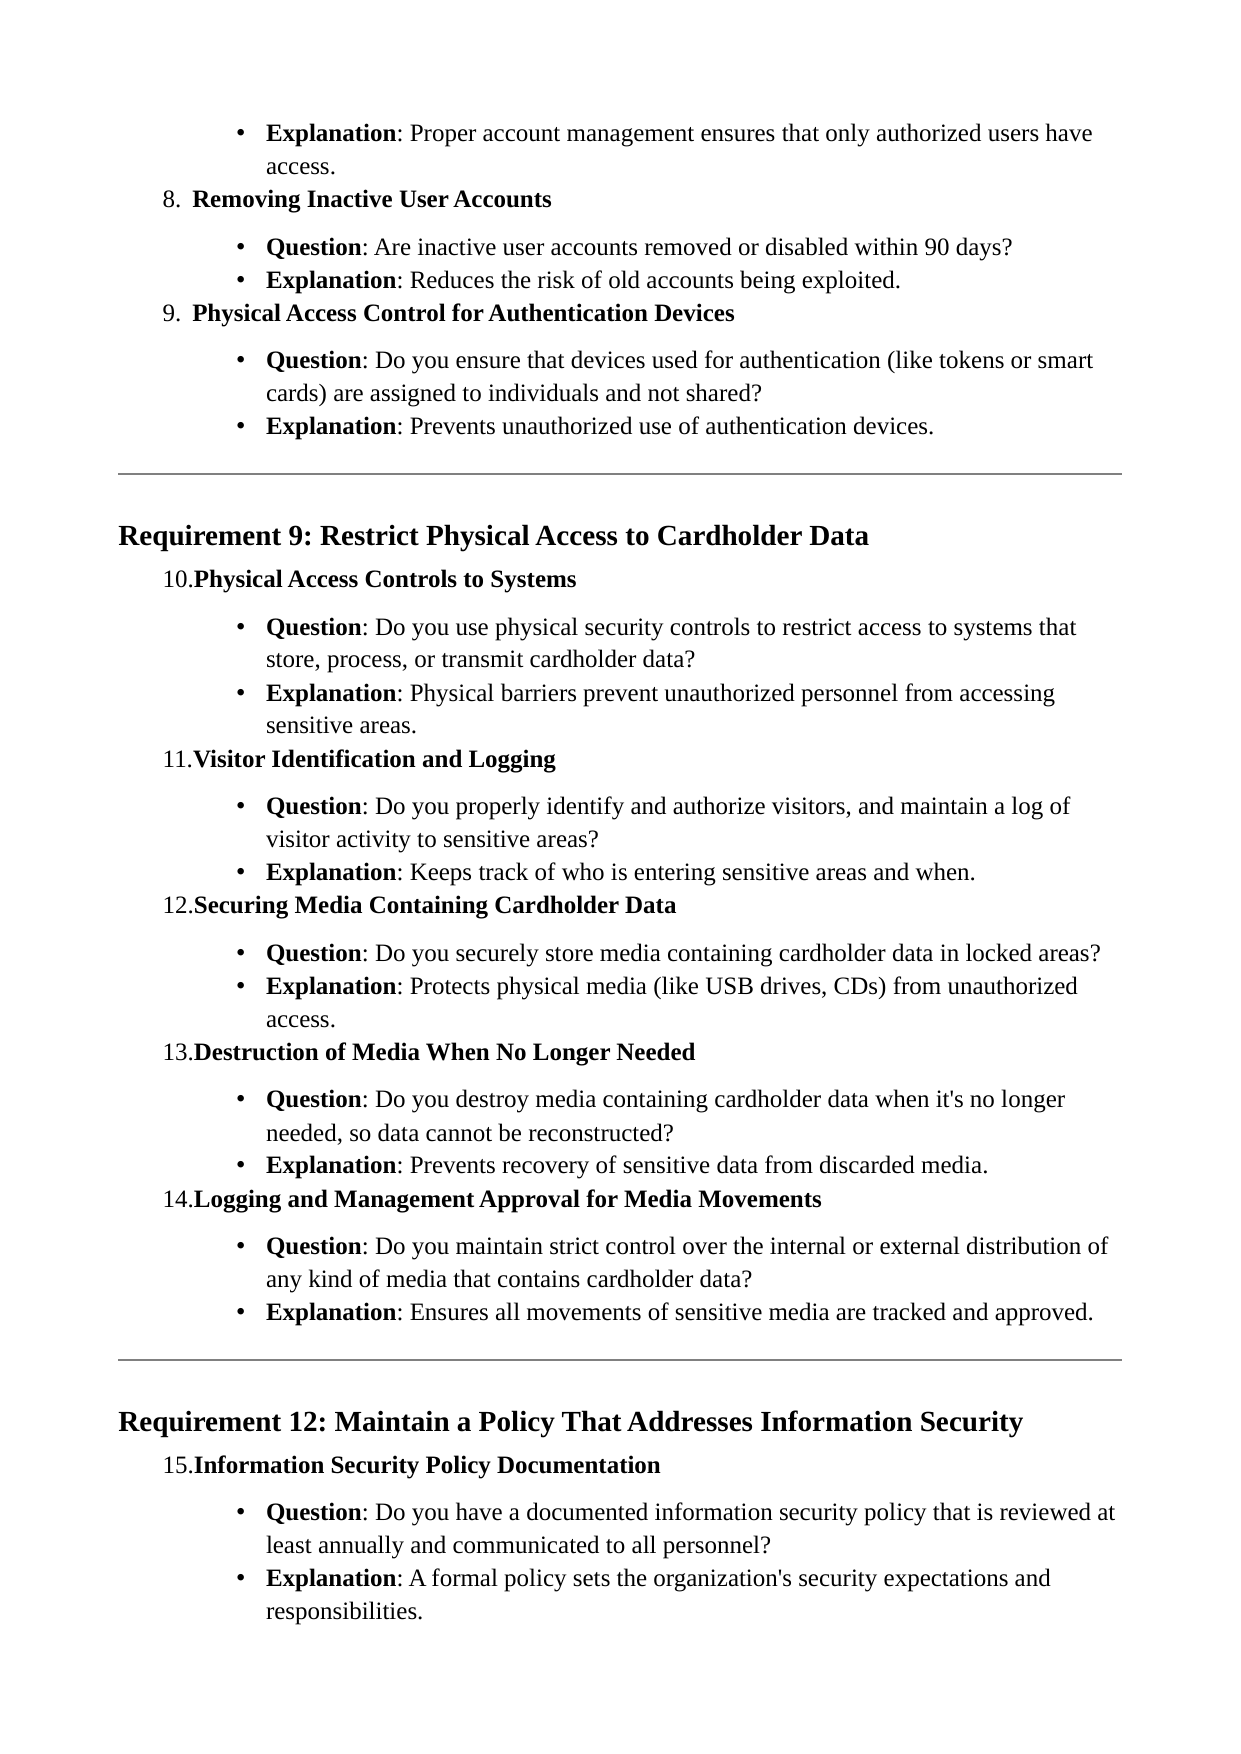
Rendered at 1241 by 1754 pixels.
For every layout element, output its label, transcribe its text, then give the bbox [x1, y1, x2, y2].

list Explanation: Protects physical media (like USB drives, CDs) from unauthorized access. [236, 971, 1122, 1033]
list Physical Access Control for Authentication Devices [162, 298, 1122, 327]
list Question: Do you securely store media containing cardholder data in locked areas? [236, 938, 1122, 967]
list Question: Are inactive user accounts removed or disabled within 90 days? [236, 232, 1122, 261]
list Explanation: Physical barriers prevent unauthorized personnel from accessing sensitive areas. [236, 678, 1122, 739]
list Removing Inactive User Accounts [162, 184, 1122, 213]
subtitle Requirement 12: Maintain a Policy That Addresses Information Security [118, 1404, 1122, 1437]
list Securing Media Containing Cardholder Data [162, 890, 1122, 919]
list Question: Do you use physical security controls to restrict access to systems that store, process, or transmit cardholder data? [236, 612, 1122, 673]
list Logging and Management Approval for Media Movements [162, 1184, 1122, 1212]
list Explanation: Prevents unauthorized use of authentication devices. [236, 411, 1122, 440]
list Explanation: Proper account management ensures that only authorized users have access. [236, 118, 1122, 180]
list Question: Do you properly identify and authorize visitors, and maintain a log of visitor activity to sensitive areas? [236, 791, 1122, 853]
subtitle Requirement 9: Restrict Physical Access to Cardholder Data [118, 518, 1122, 551]
list Explanation: Prevents recovery of sensitive data from discarded media. [236, 1151, 1122, 1179]
list Visitor Identification and Logging [162, 744, 1122, 772]
list Explanation: Reduces the risk of old accounts being exploited. [236, 265, 1122, 293]
list Question: Do you maintain strict control over the internal or external distribution of any kind of media that contains cardholder data? [236, 1231, 1122, 1293]
list Explanation: Keeps track of who is entering sensitive areas and when. [236, 857, 1122, 886]
list Question: Do you have a documented information security policy that is reviewed at least annually and communicated to all personnel? [236, 1497, 1122, 1559]
list Information Security Policy Documentation [162, 1450, 1122, 1478]
list Explanation: Ensures all movements of sensitive media are tracked and approved. [236, 1297, 1122, 1326]
list Question: Do you ensure that devices used for authentication (like tokens or smart cards) are assigned to individuals and not shared? [236, 345, 1122, 407]
list Explanation: A formal policy sets the organization's security expectations and responsibilities. [236, 1563, 1122, 1625]
list Question: Do you destroy media containing cardholder data when it's no longer needed, so data cannot be reconstructed? [236, 1084, 1122, 1146]
list Destruction of Media When No Longer Needed [162, 1037, 1122, 1066]
list Physical Access Controls to Systems [162, 564, 1122, 593]
